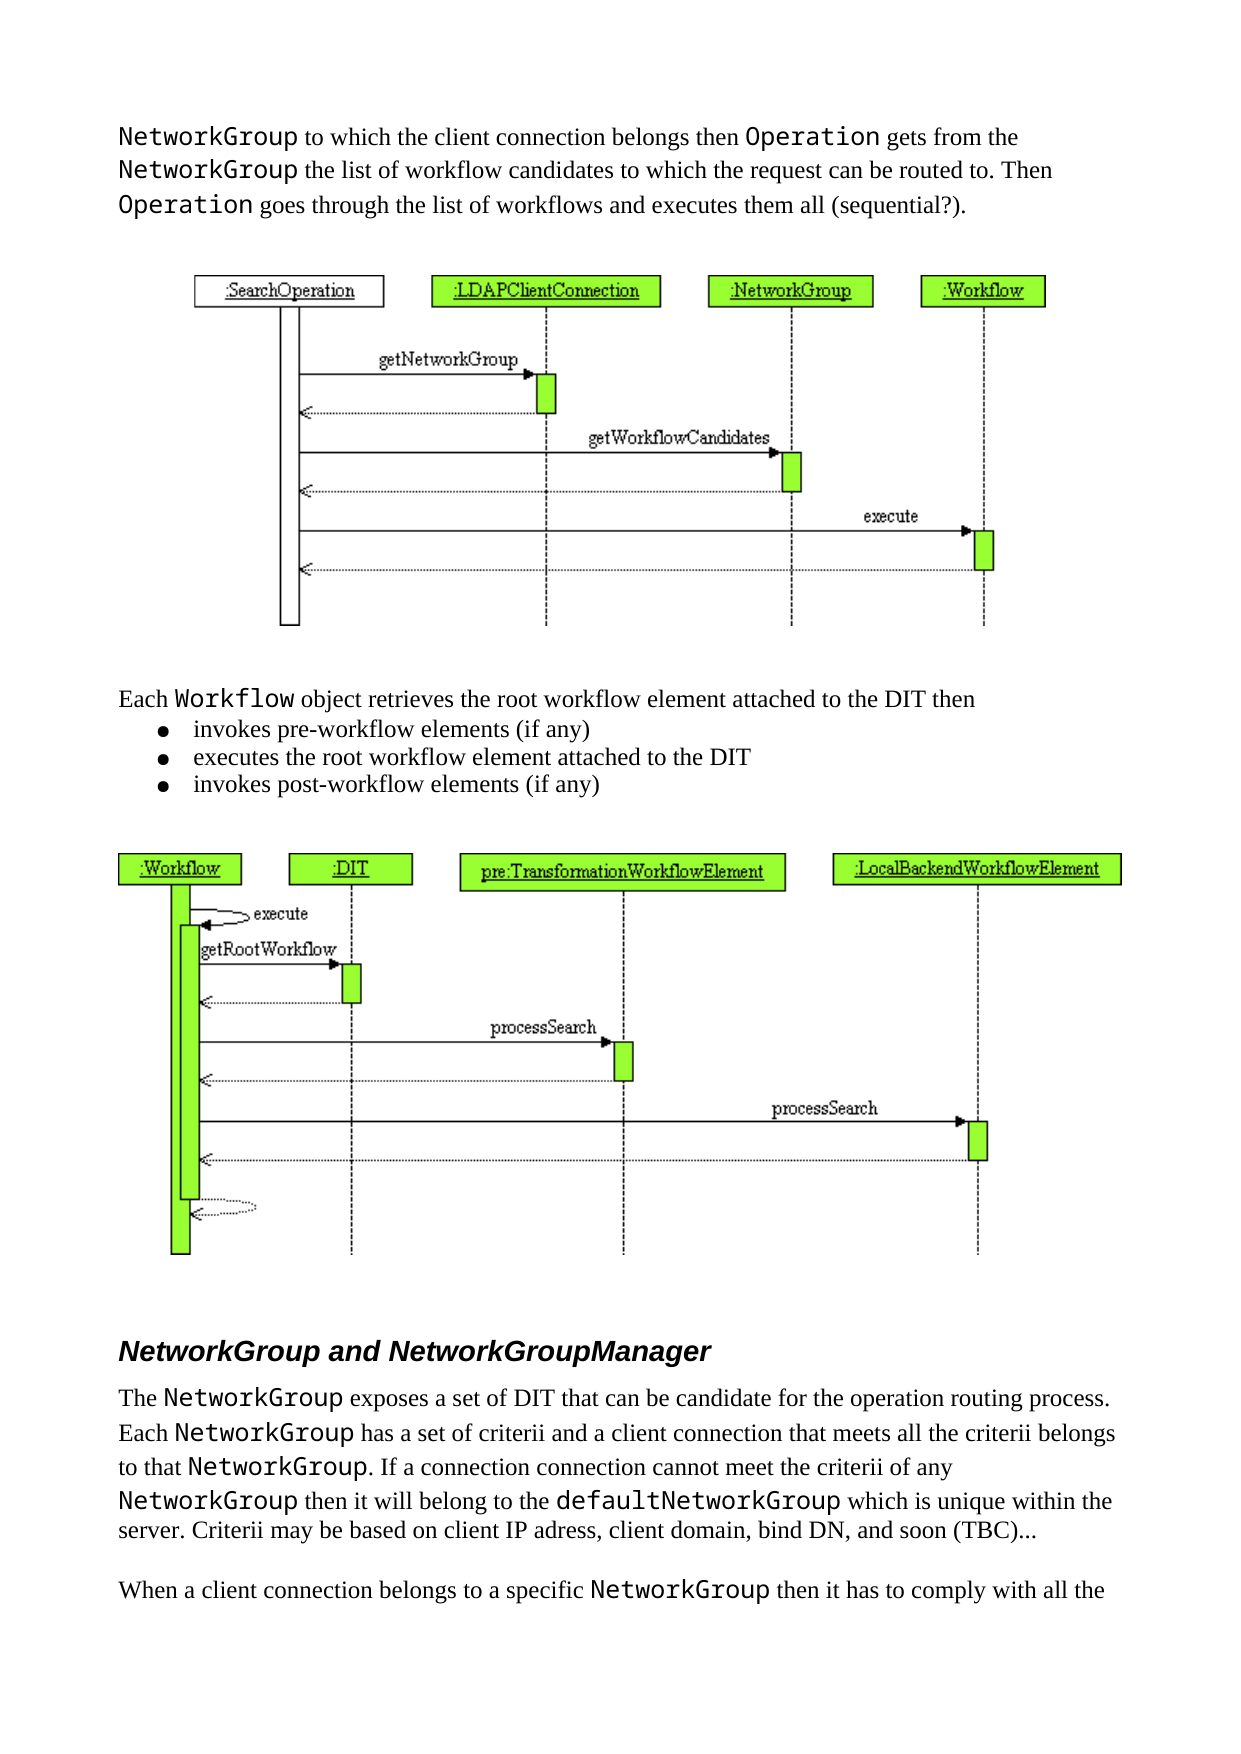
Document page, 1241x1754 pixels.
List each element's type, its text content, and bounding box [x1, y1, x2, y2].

text Each Workflow object retrieves the root workflow element attached to the DIT then [118, 681, 1122, 715]
list invokes post-workflow elements (if any) [156, 771, 1122, 798]
text The NetworkGroup exposes a set of DIT that can be candidate for the operation routing process. Each NetworkGroup has a set of criterii and a client connection that meets all the criterii belongs to that NetworkGroup. If a connection connection cannot meet the criterii of any NetworkGroup then it will belong to the defaultNetworkGroup which is unique within the server. Criterii may be based on client IP adress, client domain, bind DN, and soon (TBC)... [118, 1380, 1122, 1544]
text When a client connection belongs to a specific NetworkGroup then it has to comply with all the [118, 1572, 1122, 1606]
text NetworkGroup to which the client connection belongs then Operation gets from the NetworkGroup the list of workflow candidates to which the request can be routed to. Then Operation goes through the list of workflows and executes them all (sequential?). [118, 118, 1122, 220]
picture [118, 853, 1122, 1255]
list executes the root workflow element attached to the DIT [156, 743, 1122, 771]
subtitle NetworkGroup and NetworkGroupManager [118, 1335, 1122, 1368]
list invokes pre-workflow elements (if any) [156, 715, 1122, 743]
picture [194, 275, 1046, 626]
